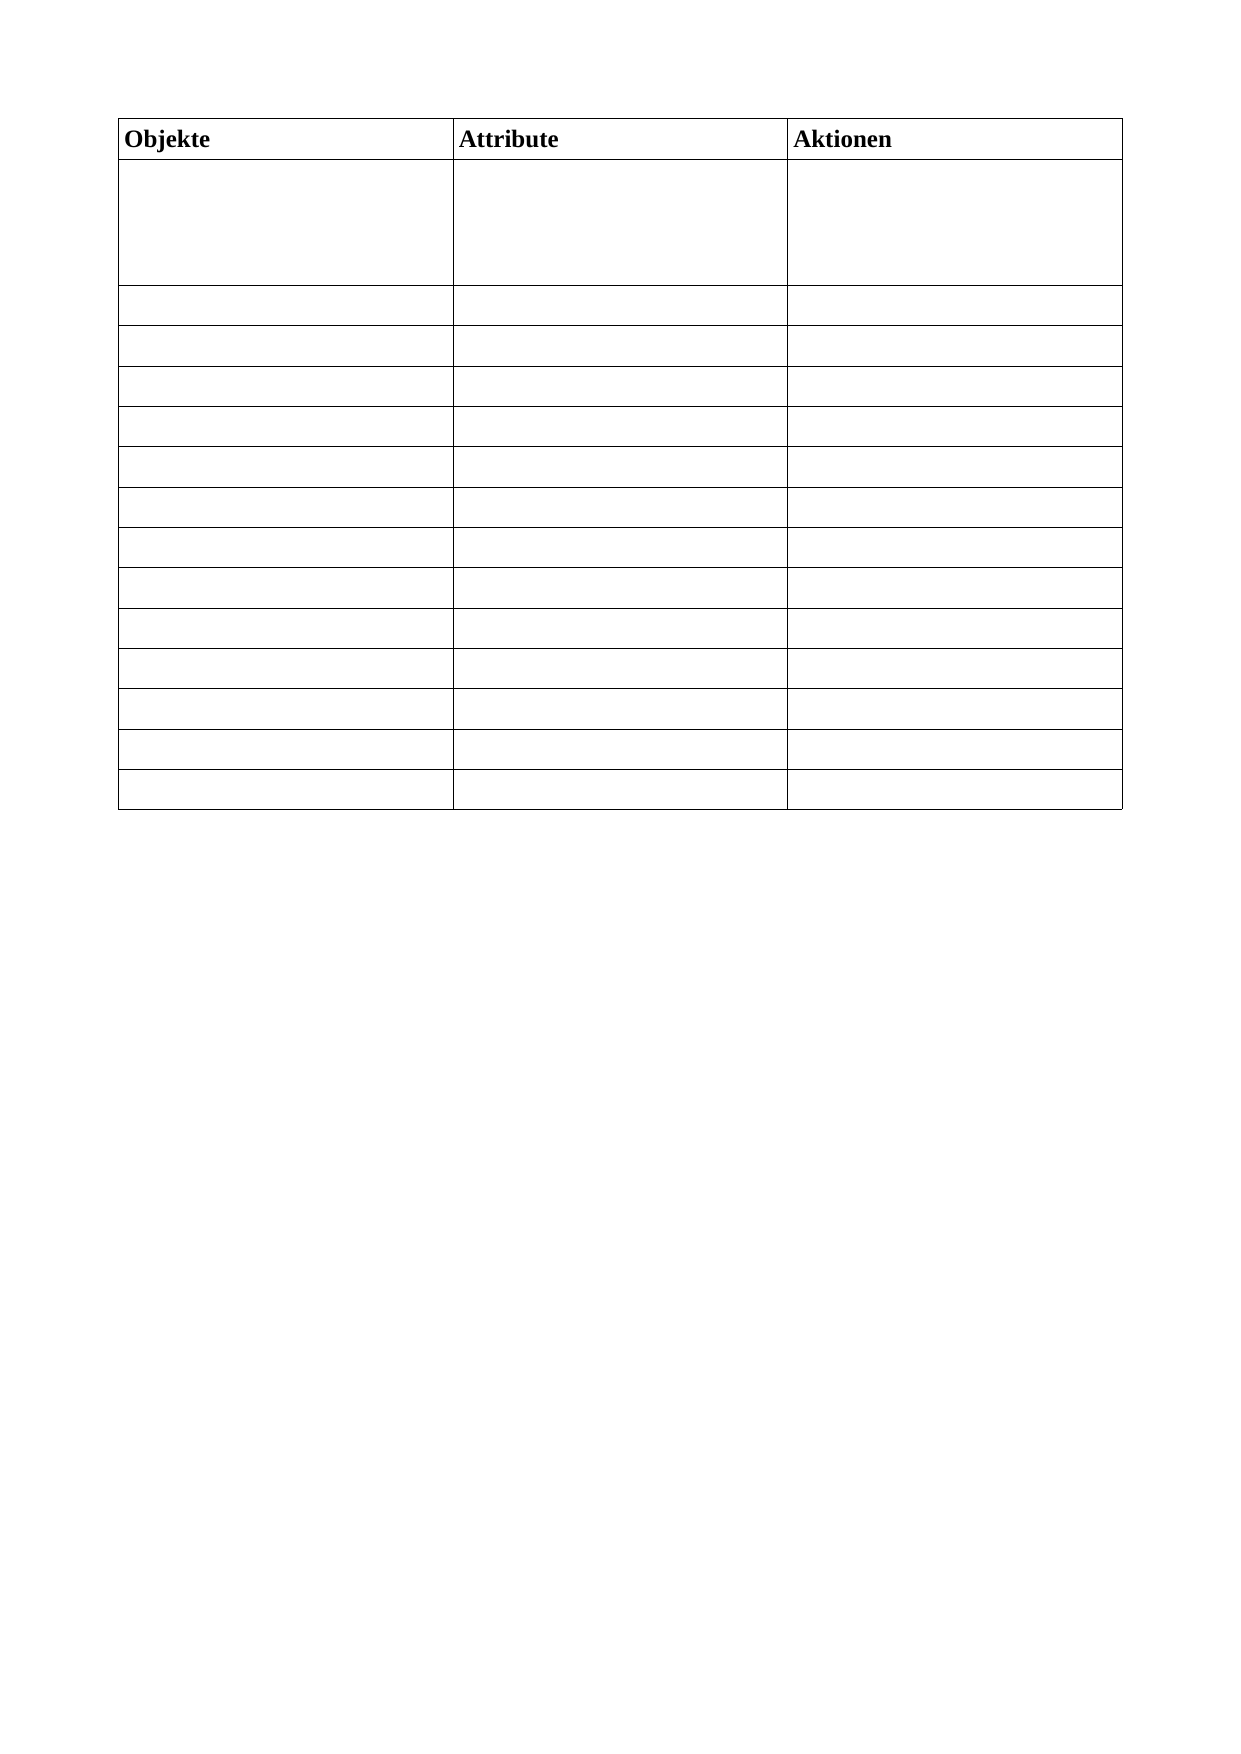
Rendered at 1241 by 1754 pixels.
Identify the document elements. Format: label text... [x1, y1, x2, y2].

table_cell [119, 649, 453, 688]
table_cell [454, 447, 787, 487]
table_cell [119, 447, 453, 487]
table_cell [788, 649, 1122, 688]
table_cell [454, 689, 787, 728]
table_cell [454, 488, 787, 527]
table_cell [119, 326, 453, 366]
table_cell [788, 367, 1122, 406]
table_cell [788, 568, 1122, 607]
table_cell [119, 160, 453, 285]
table_cell [119, 770, 453, 809]
table_cell [454, 609, 787, 648]
table_cell [454, 528, 787, 567]
table_cell [119, 568, 453, 607]
table_header Attribute [454, 119, 787, 158]
table_cell [788, 689, 1122, 728]
table_cell [454, 730, 787, 769]
table_cell [788, 286, 1122, 325]
table_cell [119, 407, 453, 446]
table_cell [119, 367, 453, 406]
table_cell [788, 326, 1122, 366]
table_cell [788, 609, 1122, 648]
table_cell [788, 528, 1122, 567]
table_cell [454, 160, 787, 285]
table_cell [788, 488, 1122, 527]
table_cell [788, 447, 1122, 487]
table_cell [119, 488, 453, 527]
table_cell [454, 407, 787, 446]
table_cell [119, 730, 453, 769]
table_cell [788, 407, 1122, 446]
table_cell [788, 160, 1122, 285]
table_cell [454, 326, 787, 366]
table_cell [454, 770, 787, 809]
table_cell [119, 286, 453, 325]
table_cell [788, 730, 1122, 769]
table_header Aktionen [788, 119, 1122, 158]
table_cell [454, 286, 787, 325]
table_cell [788, 770, 1122, 809]
table_cell [119, 528, 453, 567]
table_cell [454, 568, 787, 607]
table_cell [119, 689, 453, 728]
table_cell [454, 649, 787, 688]
table_cell [454, 367, 787, 406]
table_header Objekte [119, 119, 453, 158]
table_cell [119, 609, 453, 648]
